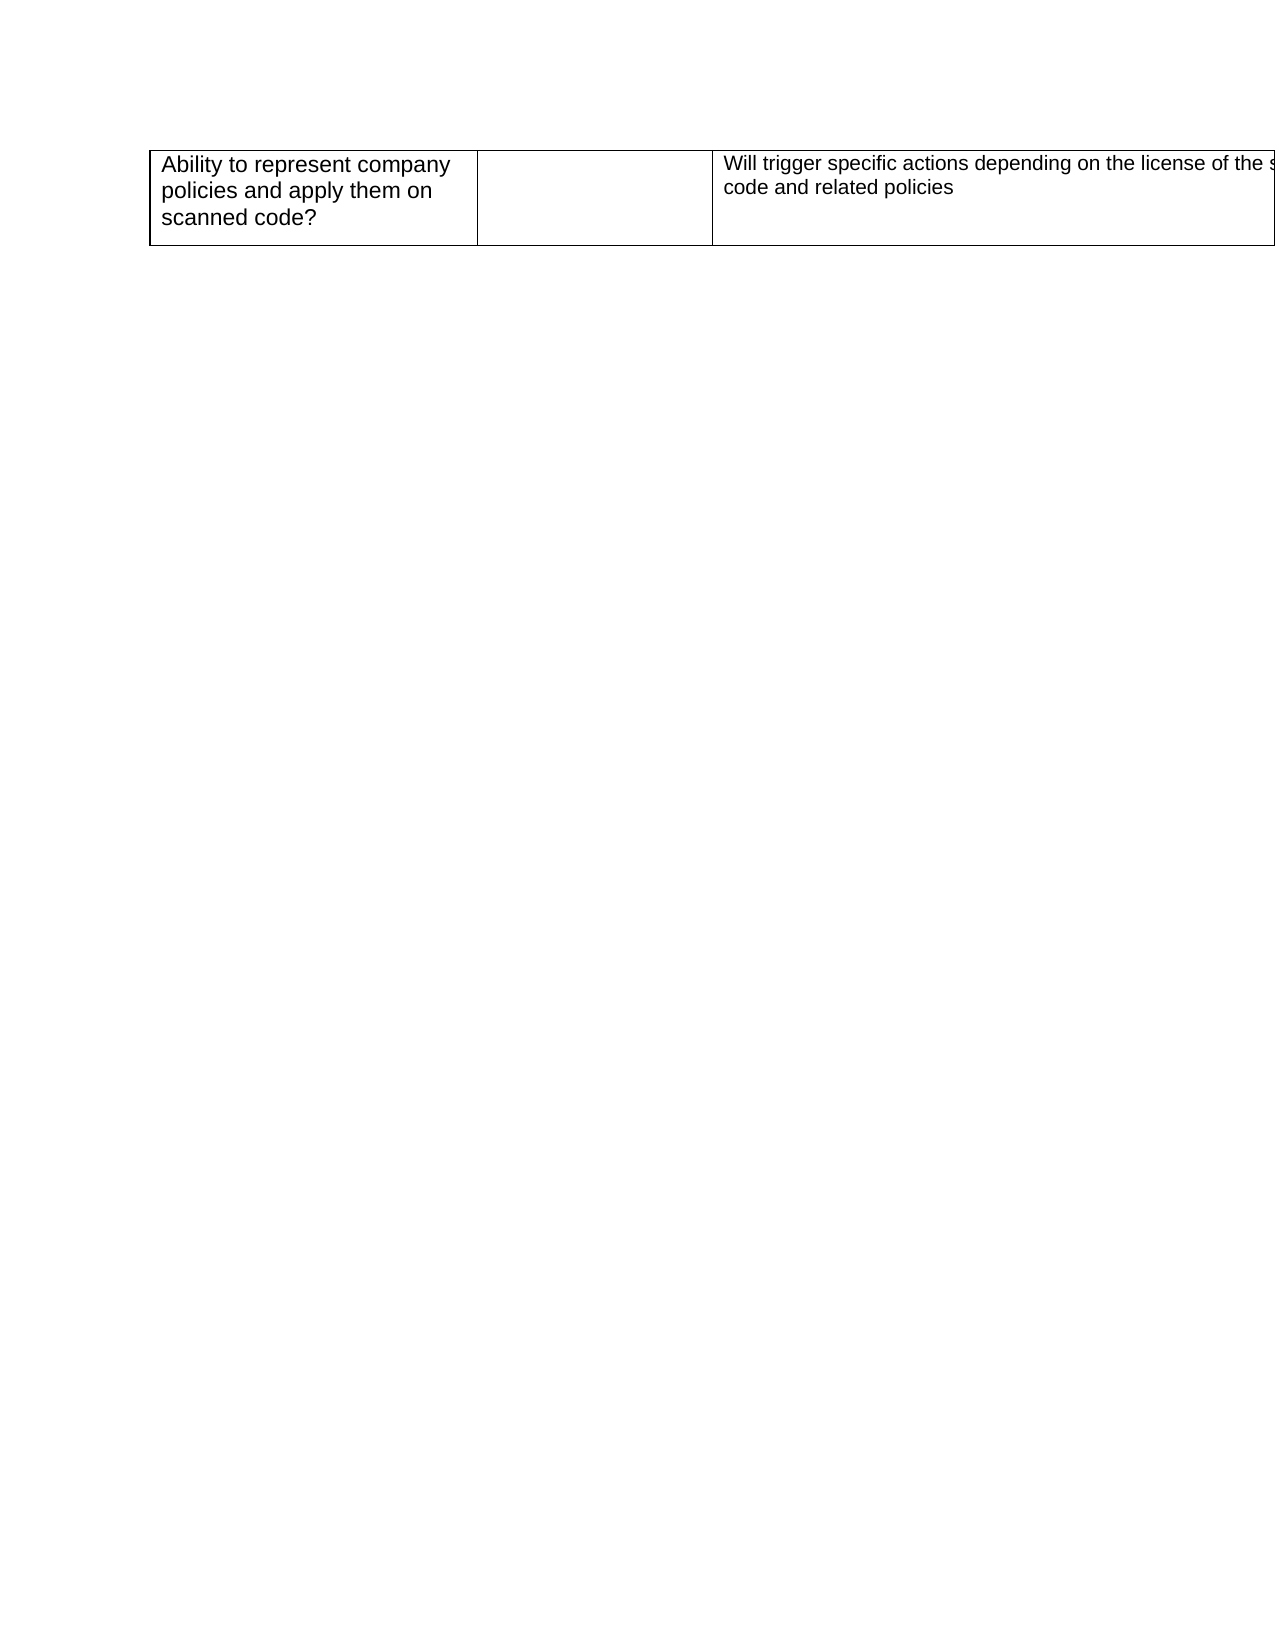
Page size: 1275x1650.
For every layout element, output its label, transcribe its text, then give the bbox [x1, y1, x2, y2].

table_cell [478, 151, 712, 245]
table_cell Will trigger specific actions depending on the license of the scanned code and related policies [713, 151, 1274, 245]
table_cell Ability to represent company policies and apply them on scanned code? [151, 151, 477, 245]
